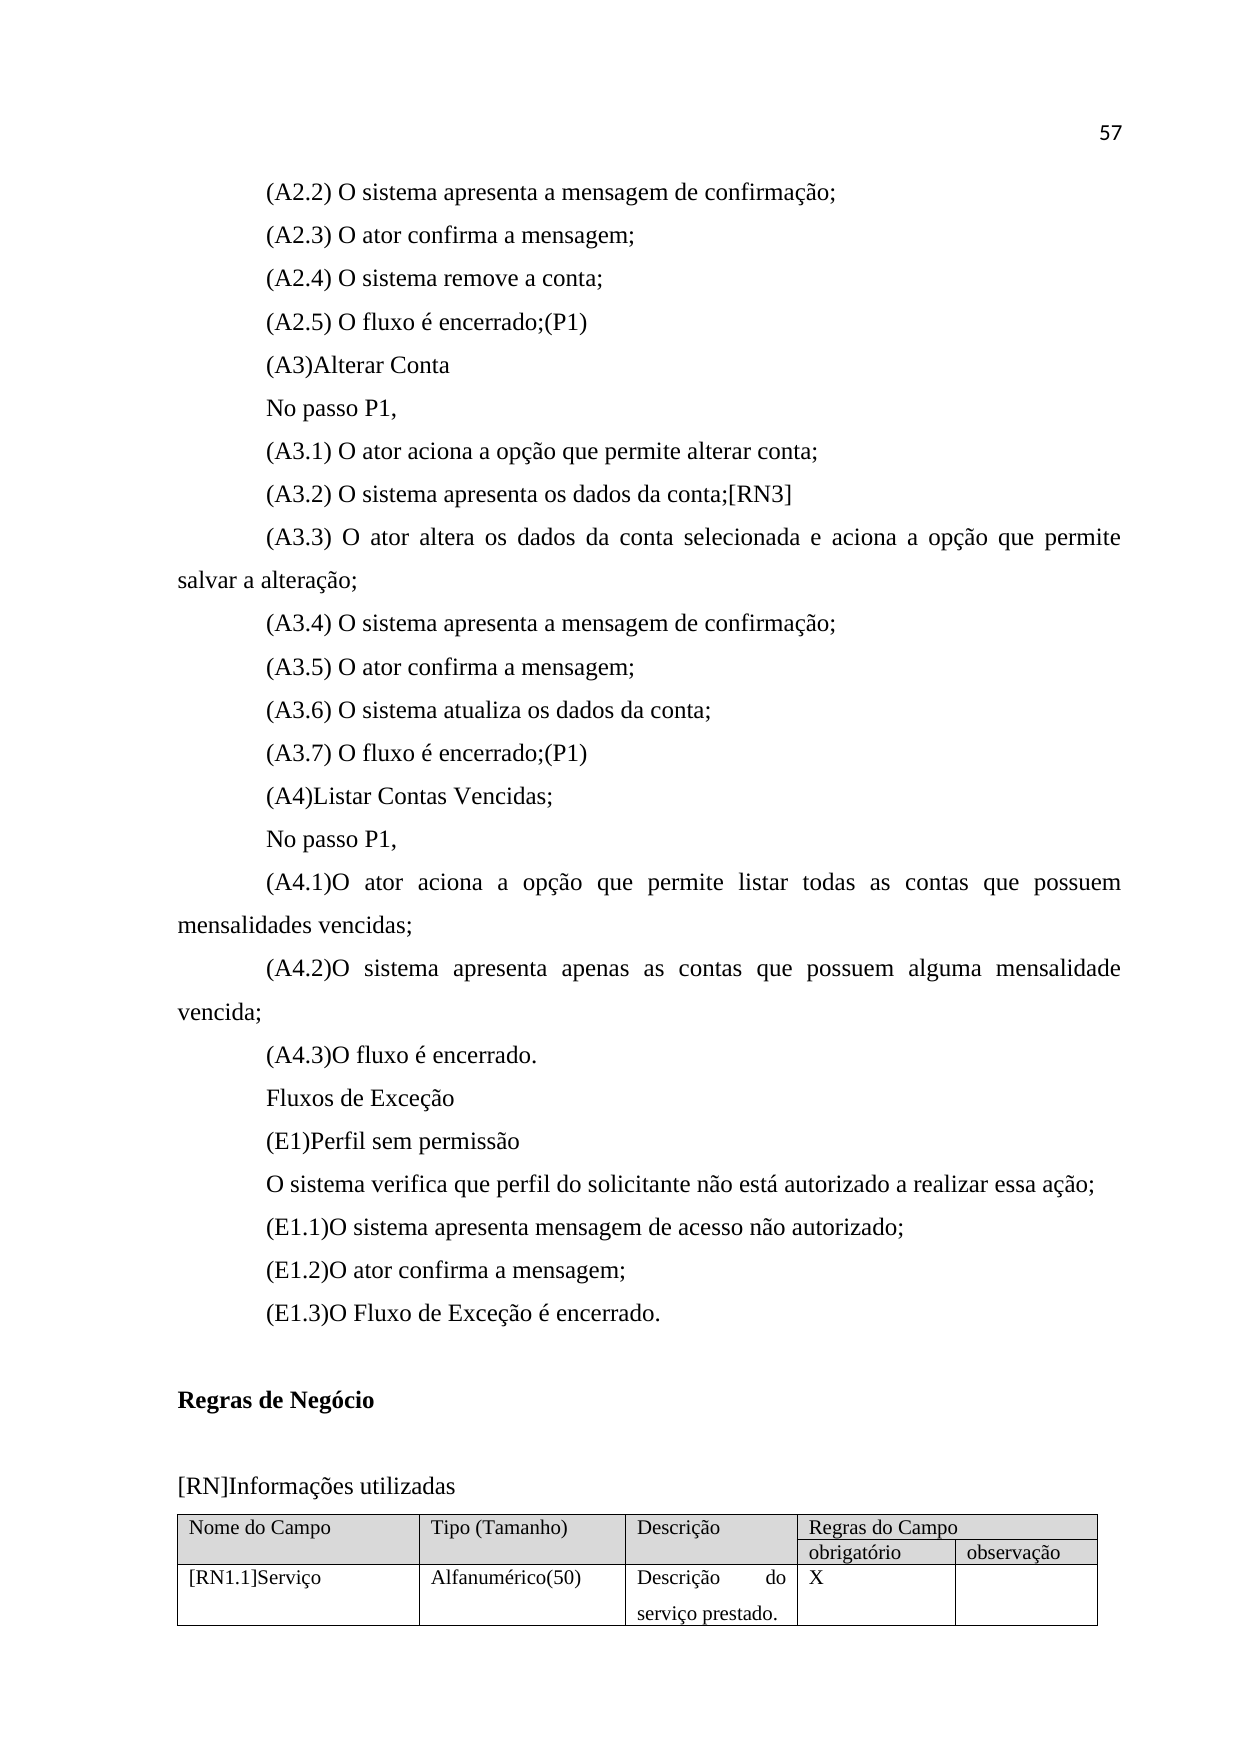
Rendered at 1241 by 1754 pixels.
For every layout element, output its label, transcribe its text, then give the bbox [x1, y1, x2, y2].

table_cell [956, 1565, 1097, 1625]
text (A2.4) O sistema remove a conta; [177, 263, 1122, 292]
table_header Descrição [626, 1515, 797, 1564]
text O sistema verifica que perfil do solicitante não está autorizado a realizar essa ação; [177, 1169, 1122, 1198]
table_cell X [798, 1565, 955, 1625]
table_header Regras do Campo [798, 1515, 1097, 1539]
text No passo P1, [177, 393, 1122, 422]
table_header Tipo (Tamanho) [420, 1515, 625, 1564]
text (A3.7) O fluxo é encerrado;(P1) [177, 738, 1122, 767]
text (A3.1) O ator aciona a opção que permite alterar conta; [177, 436, 1122, 465]
text (A4.3)O fluxo é encerrado. [177, 1040, 1122, 1068]
text (A4.1)O ator aciona a opção que permite listar todas as contas que possuem mensalidades vencidas; [177, 867, 1122, 939]
text (A3.5) O ator confirma a mensagem; [177, 652, 1122, 680]
text (E1.3)O Fluxo de Exceção é encerrado. [177, 1298, 1122, 1327]
text No passo P1, [177, 824, 1122, 853]
text [RN]Informações utilizadas [177, 1471, 1122, 1500]
table_cell Descrição do serviço prestado. [626, 1565, 797, 1625]
text (A3.6) O sistema atualiza os dados da conta; [177, 695, 1122, 723]
text (A2.3) O ator confirma a mensagem; [177, 220, 1122, 249]
text Fluxos de Exceção [177, 1083, 1122, 1112]
table_cell [RN1.1]Serviço [178, 1565, 419, 1625]
table_cell observação [956, 1540, 1097, 1564]
text (A2.5) O fluxo é encerrado;(P1) [177, 307, 1122, 335]
text (A4.2)O sistema apresenta apenas as contas que possuem alguma mensalidade vencida; [177, 953, 1122, 1025]
text (A3)Alterar Conta [177, 350, 1122, 378]
text (E1.1)O sistema apresenta mensagem de acesso não autorizado; [177, 1212, 1122, 1241]
text Regras de Negócio [177, 1385, 1122, 1413]
text (E1)Perfil sem permissão [177, 1126, 1122, 1155]
table_header Nome do Campo [178, 1515, 419, 1564]
text (A3.4) O sistema apresenta a mensagem de confirmação; [177, 608, 1122, 637]
text (E1.2)O ator confirma a mensagem; [177, 1255, 1122, 1284]
text (A2.2) O sistema apresenta a mensagem de confirmação; [177, 177, 1122, 206]
table_cell Alfanumérico(50) [420, 1565, 625, 1625]
text (A3.2) O sistema apresenta os dados da conta;[RN3] [177, 479, 1122, 508]
table_cell obrigatório [798, 1540, 955, 1564]
text (A4)Listar Contas Vencidas; [177, 781, 1122, 810]
text (A3.3) O ator altera os dados da conta selecionada e aciona a opção que permite salvar a alteração; [177, 522, 1122, 594]
